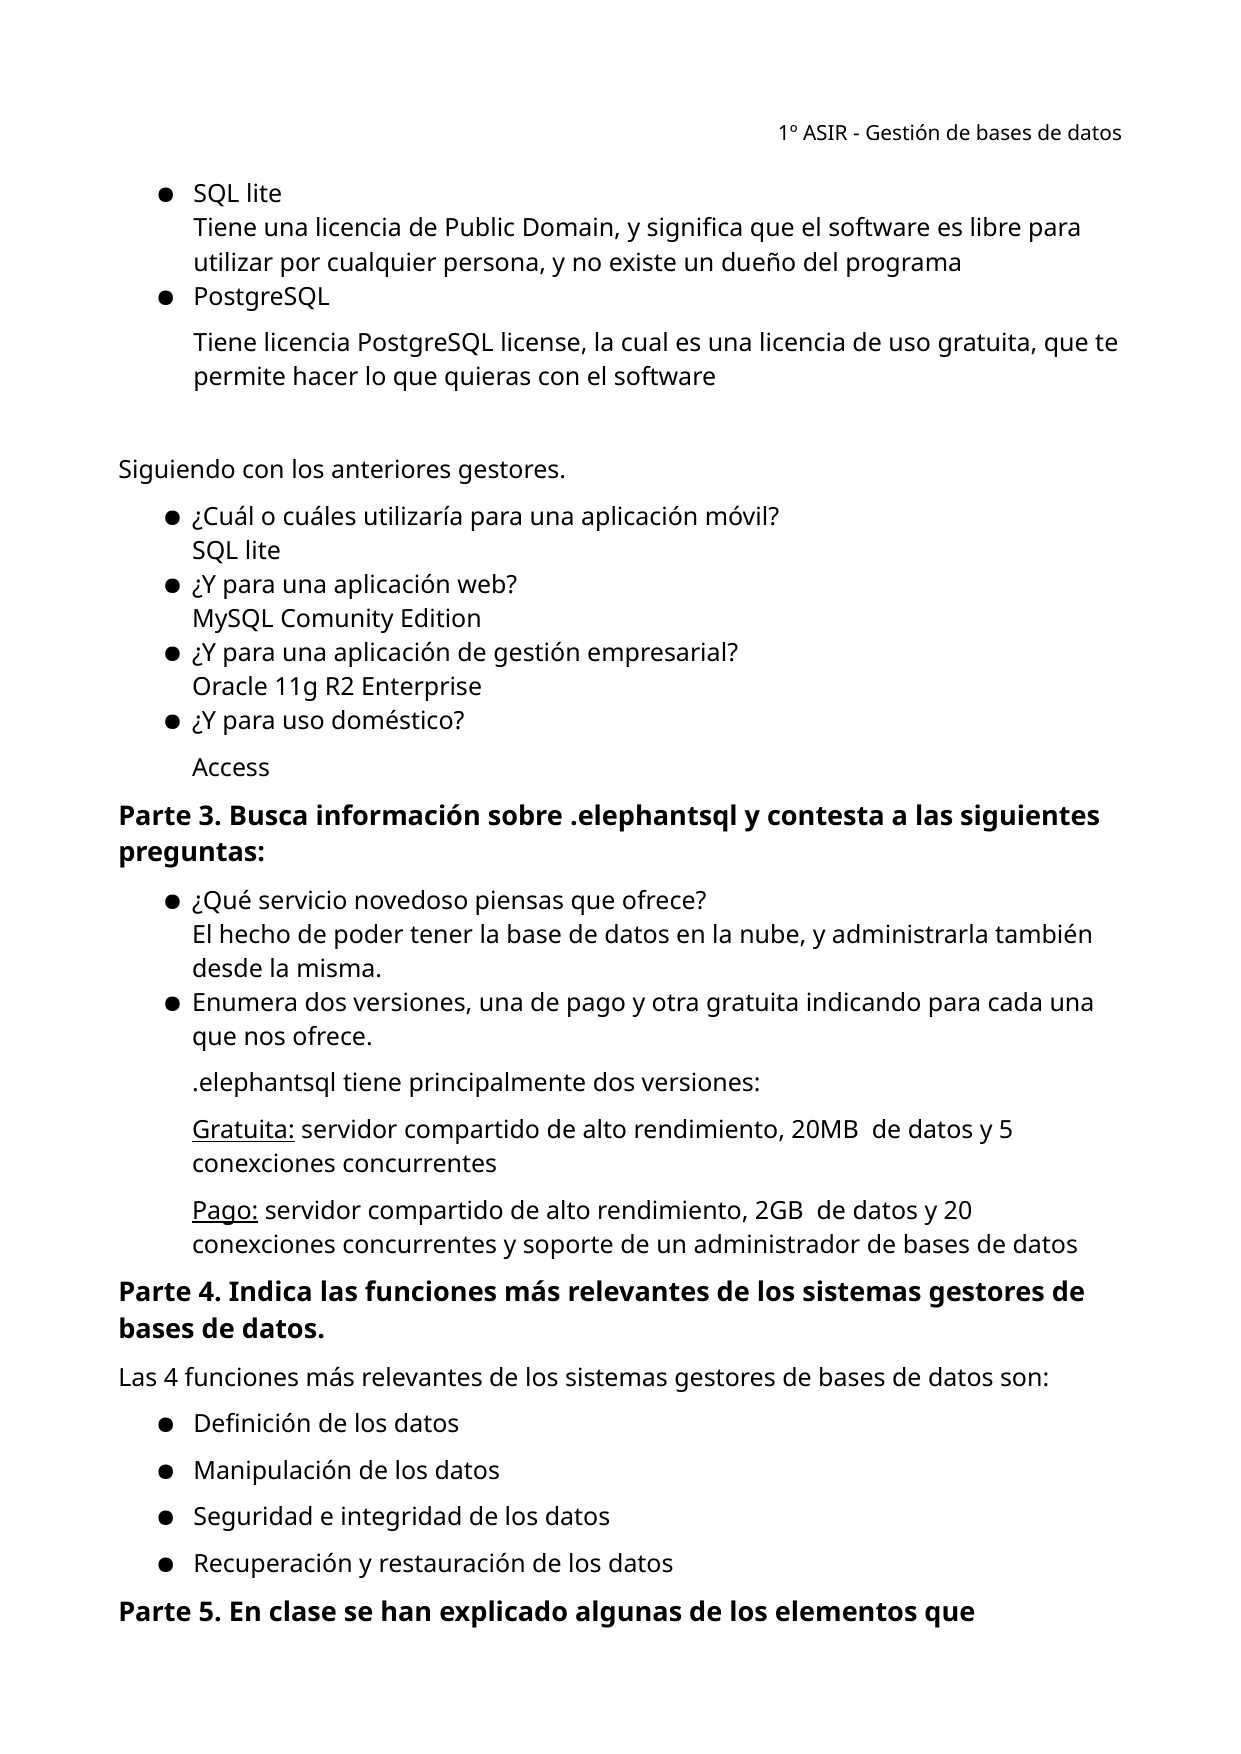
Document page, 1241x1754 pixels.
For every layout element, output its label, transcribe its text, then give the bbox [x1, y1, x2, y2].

list ¿Qué servicio novedoso piensas que ofrece? [162, 882, 1122, 916]
text Parte 4. Indica las funciones más relevantes de los sistemas gestores de bases de datos. [118, 1273, 1122, 1347]
list ¿Y para uso doméstico? [162, 703, 1122, 737]
list Manipulación de los datos [156, 1452, 1122, 1486]
list ¿Cuál o cuáles utilizaría para una aplicación móvil? [162, 498, 1122, 533]
list Pago: servidor compartido de alto rendimiento, 2GB de datos y 20 conexciones concurrentes y soporte de un administrador de bases de datos [162, 1192, 1122, 1260]
list Seguridad e integridad de los datos [156, 1499, 1122, 1533]
list Recuperación y restauración de los datos [156, 1545, 1122, 1579]
text Parte 5. En clase se han explicado algunas de los elementos que [118, 1592, 1122, 1629]
list Definición de los datos [156, 1406, 1122, 1440]
list Tiene una licencia de Public Domain, y significa que el software es libre para utilizar por cualquier persona, y no existe un dueño del programa [156, 210, 1122, 278]
list Oracle 11g R2 Enterprise [162, 669, 1122, 703]
list SQL lite [156, 176, 1122, 210]
list Enumera dos versiones, una de pago y otra gratuita indicando para cada una que nos ofrece. [162, 984, 1122, 1053]
text Siguiendo con los anteriores gestores. [118, 452, 1122, 486]
list El hecho de poder tener la base de datos en la nube, y administrarla también desde la misma. [162, 916, 1122, 984]
list Gratuita: servidor compartido de alto rendimiento, 20MB de datos y 5 conexciones concurrentes [162, 1112, 1122, 1180]
list MySQL Comunity Edition [162, 601, 1122, 635]
list .elephantsql tiene principalmente dos versiones: [162, 1065, 1122, 1099]
list ¿Y para una aplicación web? [162, 567, 1122, 601]
list Access [162, 749, 1122, 783]
list PostgreSQL [156, 278, 1122, 312]
text Parte 3. Busca información sobre .elephantsql y contesta a las siguientes preguntas: [118, 796, 1122, 870]
text Las 4 funciones más relevantes de los sistemas gestores de bases de datos son: [118, 1359, 1122, 1393]
list ¿Y para una aplicación de gestión empresarial? [162, 635, 1122, 669]
list SQL lite [162, 533, 1122, 567]
list Tiene licencia PostgreSQL license, la cual es una licencia de uso gratuita, que te permite hacer lo que quieras con el software [156, 325, 1122, 393]
